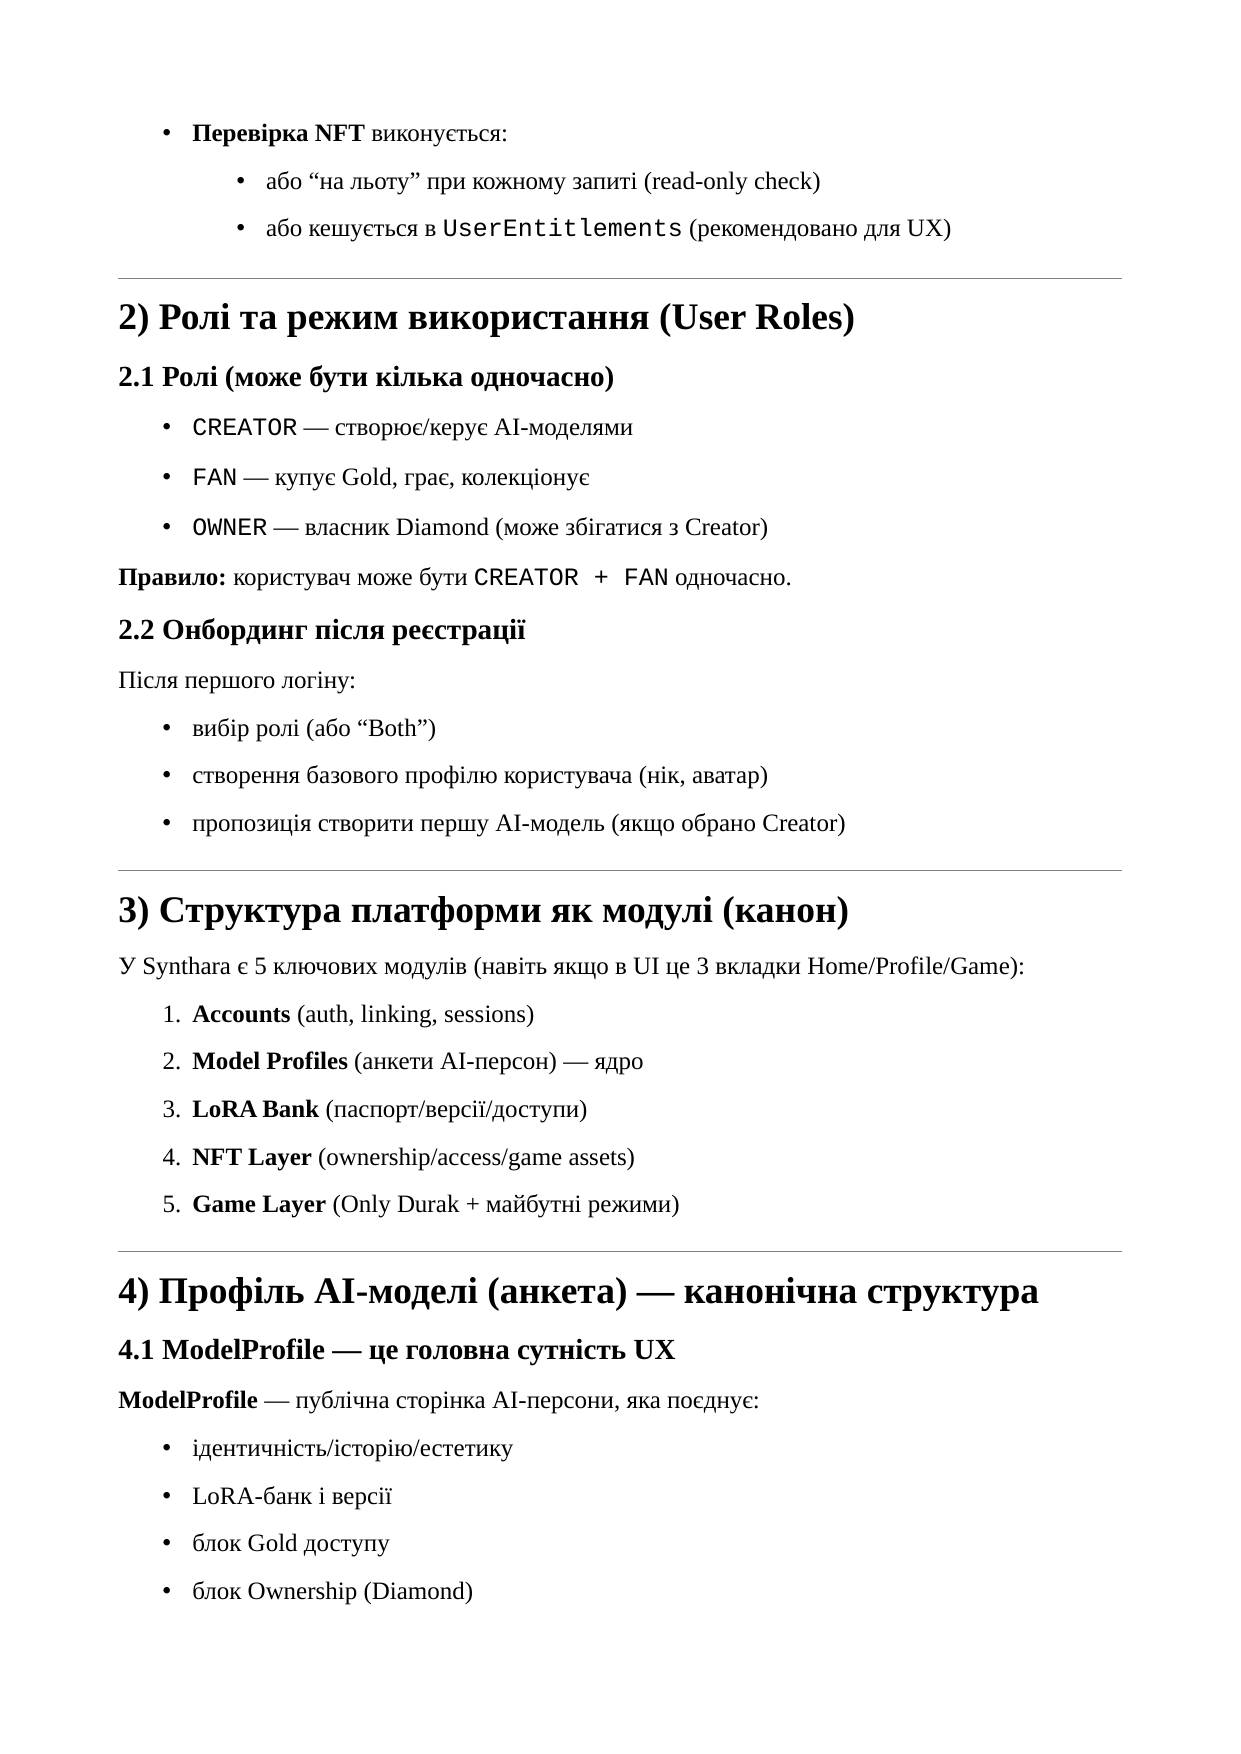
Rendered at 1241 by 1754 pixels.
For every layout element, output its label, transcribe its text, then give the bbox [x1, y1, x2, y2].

subtitle 3) Структура платформи як модулі (канон) [118, 887, 1122, 930]
text Після першого логіну: [118, 665, 1122, 694]
list пропозиція створити першу AI-модель (якщо обрано Creator) [162, 808, 1122, 837]
list блок Ownership (Diamond) [162, 1576, 1122, 1605]
text ModelProfile — публічна сторінка AI-персони, яка поєднує: [118, 1386, 1122, 1414]
list FAN — купує Gold, грає, колекціонує [162, 462, 1122, 493]
list вибір ролі (або “Both”) [162, 713, 1122, 742]
list NFT Layer (ownership/access/game assets) [162, 1142, 1122, 1170]
text Правило: користувач може бути CREATOR + FAN одночасно. [118, 562, 1122, 593]
list блок Gold доступу [162, 1528, 1122, 1557]
subtitle 2.2 Онбординг після реєстрації [118, 612, 1122, 646]
list Accounts (auth, linking, sessions) [162, 999, 1122, 1028]
list або кешується в UserEntitlements (рекомендовано для UX) [236, 213, 1122, 244]
subtitle 2) Ролі та режим використання (User Roles) [118, 295, 1122, 338]
list LoRA-банк і версії [162, 1481, 1122, 1509]
list CREATOR — створює/керує AI-моделями [162, 412, 1122, 443]
subtitle 4) Профіль AI-моделі (анкета) — канонічна структура [118, 1268, 1122, 1311]
list створення базового профілю користувача (нік, аватар) [162, 760, 1122, 789]
list OWNER — власник Diamond (може збігатися з Creator) [162, 512, 1122, 543]
list LoRA Bank (паспорт/версії/доступи) [162, 1094, 1122, 1123]
list або “на льоту” при кожному запиті (read-only check) [236, 166, 1122, 194]
subtitle 2.1 Ролі (може бути кілька одночасно) [118, 359, 1122, 392]
subtitle 4.1 ModelProfile — це головна сутність UX [118, 1332, 1122, 1366]
list Game Layer (Only Durak + майбутні режими) [162, 1189, 1122, 1218]
list Перевірка NFT виконується: [162, 118, 1122, 147]
list ідентичність/історію/естетику [162, 1433, 1122, 1462]
list Model Profiles (анкети AI-персон) — ядро [162, 1046, 1122, 1075]
text У Synthara є 5 ключових модулів (навіть якщо в UI це 3 вкладки Home/Profile/Game): [118, 951, 1122, 980]
